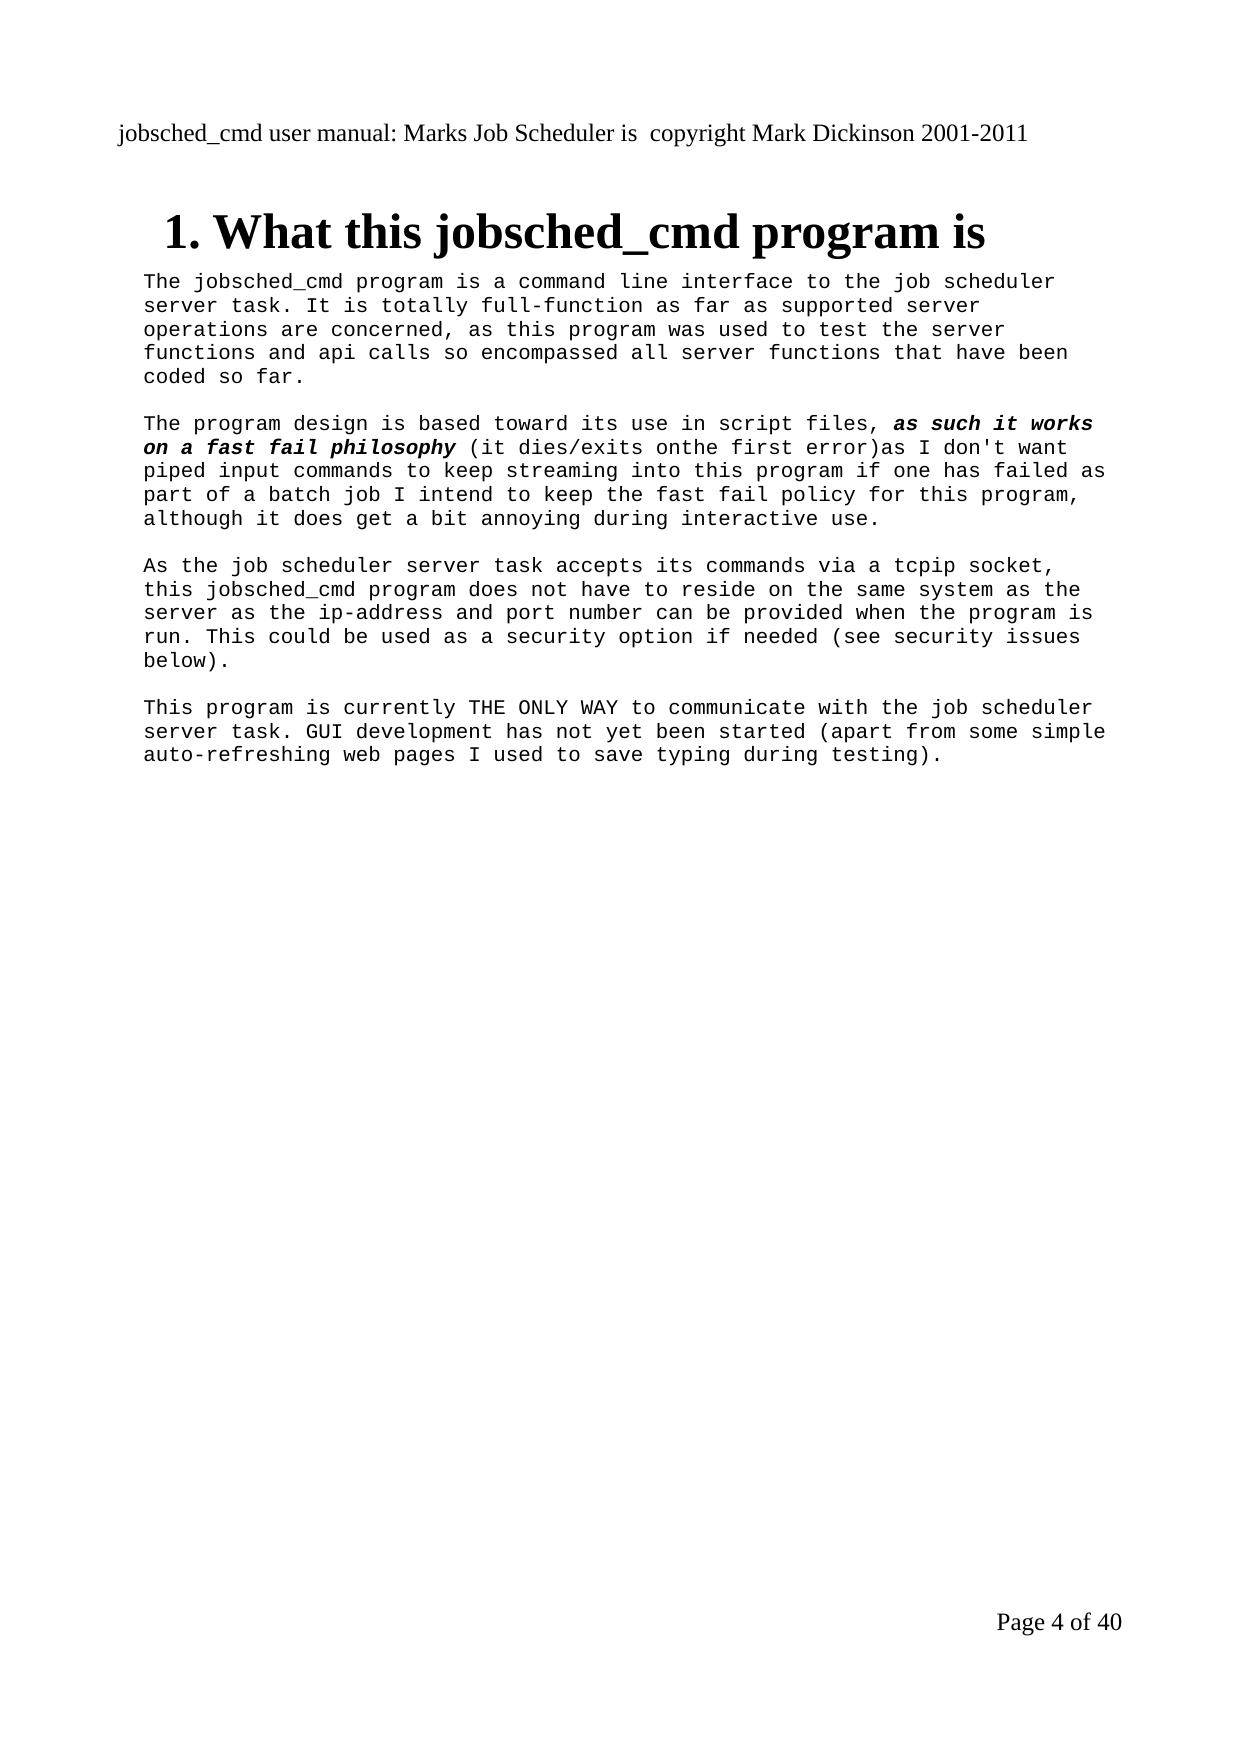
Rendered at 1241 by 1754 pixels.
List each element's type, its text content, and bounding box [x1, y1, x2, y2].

text this jobsched_cmd program does not have to reside on the same system as the [118, 579, 1122, 602]
text run. This could be used as a security option if needed (see security issues [118, 626, 1122, 650]
text server task. It is totally full-function as far as supported server [118, 295, 1122, 319]
text This program is currently THE ONLY WAY to communicate with the job scheduler [118, 697, 1122, 721]
text The program design is based toward its use in script files, as such it works [118, 413, 1122, 437]
text part of a batch job I intend to keep the fast fail policy for this program, [118, 484, 1122, 508]
text coded so far. [118, 366, 1122, 389]
text The jobsched_cmd program is a command line interface to the job scheduler [118, 271, 1122, 295]
text although it does get a bit annoying during interactive use. [118, 508, 1122, 531]
text below). [118, 650, 1122, 673]
text server as the ip-address and port number can be provided when the program is [118, 602, 1122, 626]
text on a fast fail philosophy (it dies/exits onthe first error)as I don't want [118, 437, 1122, 461]
text operations are concerned, as this program was used to test the server [118, 319, 1122, 342]
subtitle 1. What this jobsched_cmd program is [118, 201, 1122, 259]
text piped input commands to keep streaming into this program if one has failed as [118, 461, 1122, 484]
text auto-refreshing web pages I used to save typing during testing). [118, 744, 1122, 768]
text server task. GUI development has not yet been started (apart from some simple [118, 721, 1122, 744]
text functions and api calls so encompassed all server functions that have been [118, 342, 1122, 366]
text As the job scheduler server task accepts its commands via a tcpip socket, [118, 555, 1122, 579]
